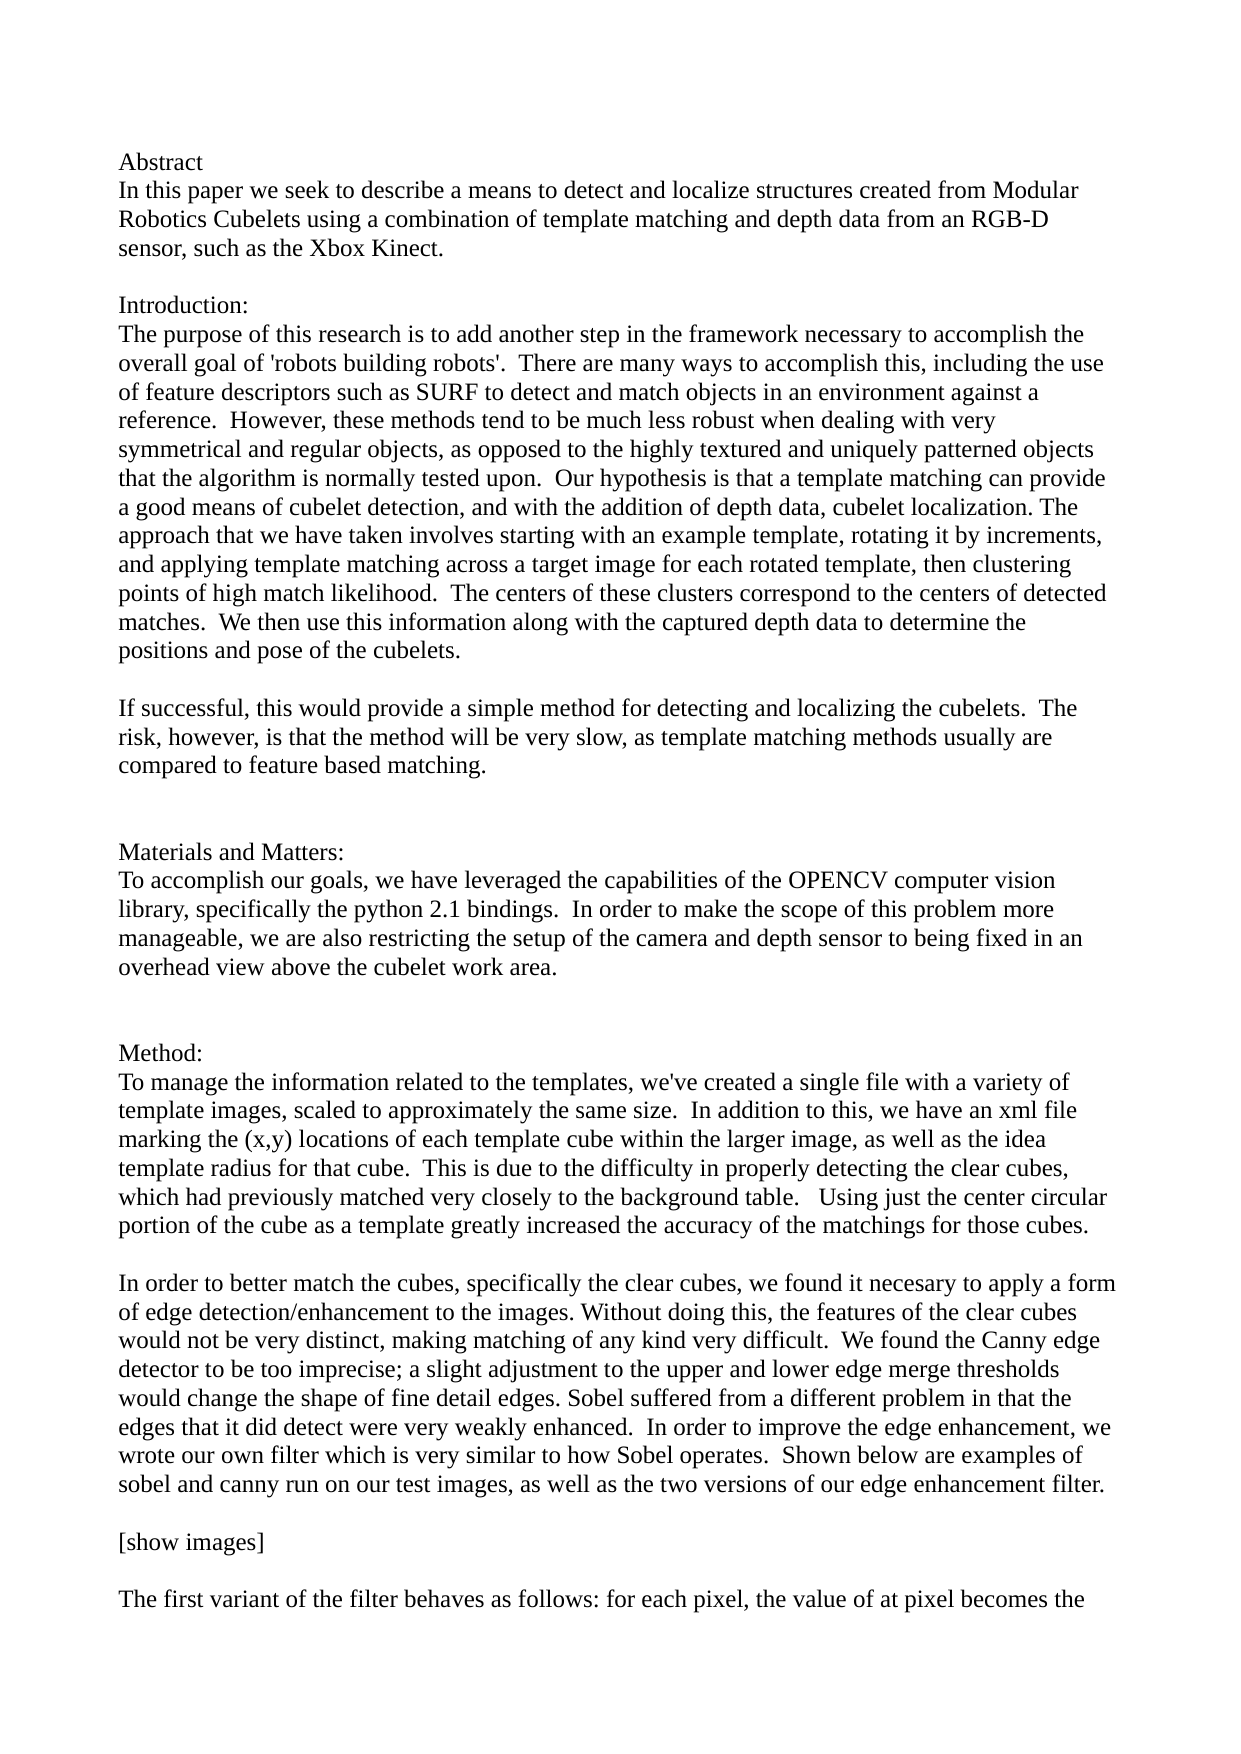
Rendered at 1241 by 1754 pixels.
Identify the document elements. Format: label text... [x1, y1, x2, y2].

text If successful, this would provide a simple method for detecting and localizing the cubelets. The risk, however, is that the method will be very slow, as template matching methods usually are compared to feature based matching. [118, 693, 1122, 779]
text In this paper we seek to describe a means to detect and localize structures created from Modular Robotics Cubelets using a combination of template matching and depth data from an RGB-D sensor, such as the Xbox Kinect. [118, 176, 1122, 262]
text To manage the information related to the templates, we've created a single file with a variety of template images, scaled to approximately the same size. In addition to this, we have an xml file marking the (x,y) locations of each template cube within the larger image, as well as the idea template radius for that cube. This is due to the difficulty in properly detecting the clear cubes, which had previously matched very closely to the background table. Using just the center circular portion of the cube as a template greatly increased the accuracy of the matchings for those cubes. [118, 1067, 1122, 1239]
text Materials and Matters: [118, 837, 1122, 866]
text In order to better match the cubes, specifically the clear cubes, we found it necesary to apply a form of edge detection/enhancement to the images. Without doing this, the features of the clear cubes would not be very distinct, making matching of any kind very difficult. We found the Canny edge detector to be too imprecise; a slight adjustment to the upper and lower edge merge thresholds would change the shape of fine detail edges. Sobel suffered from a different problem in that the edges that it did detect were very weakly enhanced. In order to improve the edge enhancement, we wrote our own filter which is very similar to how Sobel operates. Shown below are examples of sobel and canny run on our test images, as well as the two versions of our edge enhancement filter. [118, 1268, 1122, 1498]
text The purpose of this research is to add another step in the framework necessary to accomplish the overall goal of 'robots building robots'. There are many ways to accomplish this, including the use of feature descriptors such as SURF to detect and match objects in an environment against a reference. However, these methods tend to be much less robust when dealing with very symmetrical and regular objects, as opposed to the highly textured and uniquely patterned objects that the algorithm is normally tested upon. Our hypothesis is that a template matching can provide a good means of cubelet detection, and with the addition of depth data, cubelet localization. The approach that we have taken involves starting with an example template, rotating it by increments, and applying template matching across a target image for each rotated template, then clustering points of high match likelihood. The centers of these clusters correspond to the centers of detected matches. We then use this information along with the captured depth data to determine the positions and pose of the cubelets. [118, 319, 1122, 664]
text Method: [118, 1038, 1122, 1067]
text Abstract [118, 147, 1122, 176]
text [show images] [118, 1527, 1122, 1556]
text Introduction: [118, 291, 1122, 319]
text The first variant of the filter behaves as follows: for each pixel, the value of at pixel becomes the [118, 1584, 1122, 1613]
text To accomplish our goals, we have leveraged the capabilities of the OPENCV computer vision library, specifically the python 2.1 bindings. In order to make the scope of this problem more manageable, we are also restricting the setup of the camera and depth sensor to being fixed in an overhead view above the cubelet work area. [118, 866, 1122, 981]
